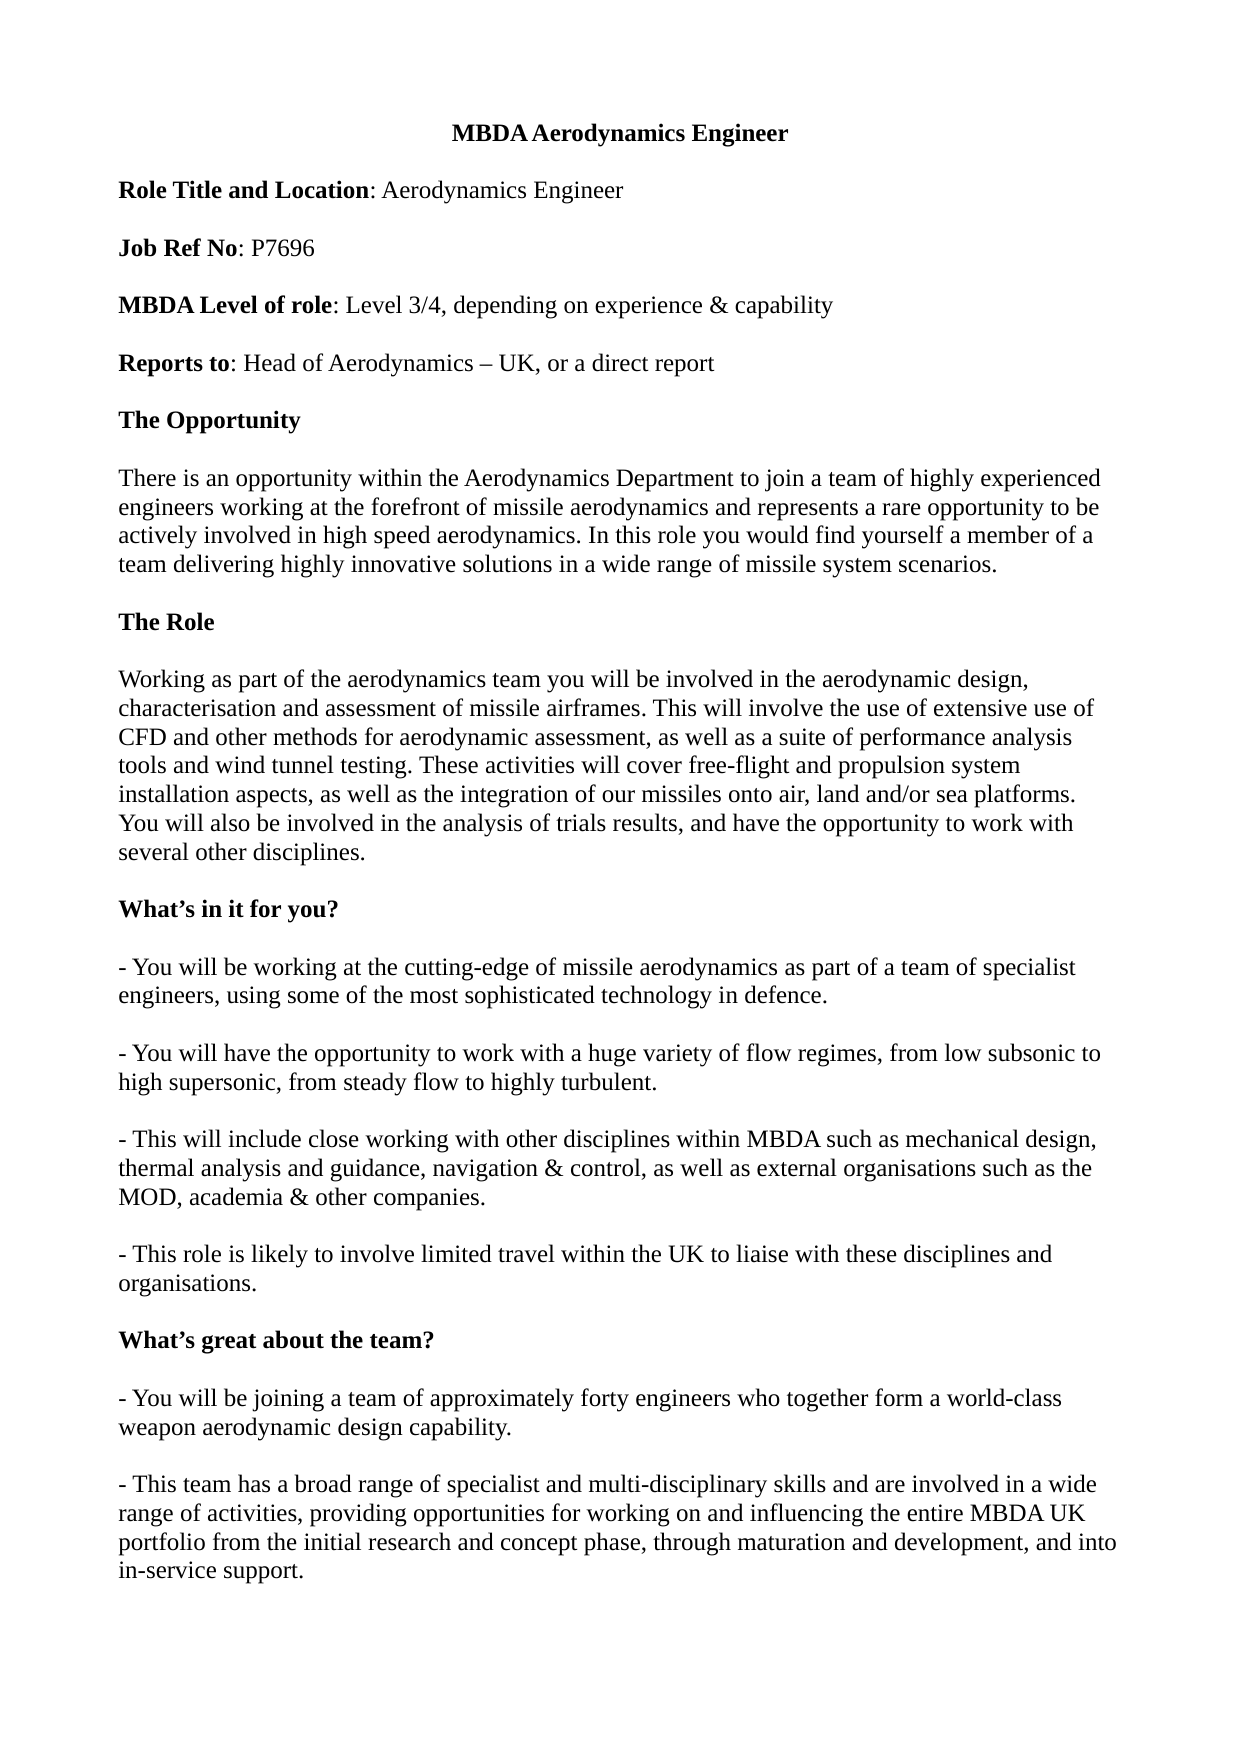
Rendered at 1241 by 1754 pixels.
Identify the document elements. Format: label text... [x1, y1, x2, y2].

text Role Title and Location: Aerodynamics Engineer [118, 176, 1122, 204]
text What’s in it for you? [118, 894, 1122, 923]
text - You will be joining a team of approximately forty engineers who together form a world-class weapon aerodynamic design capability. [118, 1383, 1122, 1441]
text Job Ref No: P7696 [118, 233, 1122, 262]
text - This role is likely to involve limited travel within the UK to liaise with these disciplines and organisations. [118, 1239, 1122, 1297]
text Reports to: Head of Aerodynamics – UK, or a direct report [118, 348, 1122, 377]
text Working as part of the aerodynamics team you will be involved in the aerodynamic design, characterisation and assessment of missile airframes. This will involve the use of extensive use of CFD and other methods for aerodynamic assessment, as well as a suite of performance analysis tools and wind tunnel testing. These activities will cover free-flight and propulsion system installation aspects, as well as the integration of our missiles onto air, land and/or sea platforms. You will also be involved in the analysis of trials results, and have the opportunity to work with several other disciplines. [118, 664, 1122, 866]
text MBDA Aerodynamics Engineer [118, 118, 1122, 147]
text - You will have the opportunity to work with a huge variety of flow regimes, from low subsonic to high supersonic, from steady flow to highly turbulent. [118, 1038, 1122, 1096]
text - You will be working at the cutting-edge of missile aerodynamics as part of a team of specialist engineers, using some of the most sophisticated technology in defence. [118, 952, 1122, 1009]
text The Opportunity [118, 406, 1122, 434]
text What’s great about the team? [118, 1326, 1122, 1354]
text - This will include close working with other disciplines within MBDA such as mechanical design, thermal analysis and guidance, navigation & control, as well as external organisations such as the MOD, academia & other companies. [118, 1124, 1122, 1211]
text MBDA Level of role: Level 3/4, depending on experience & capability [118, 291, 1122, 319]
text The Role [118, 607, 1122, 636]
text - This team has a broad range of specialist and multi-disciplinary skills and are involved in a wide range of activities, providing opportunities for working on and influencing the entire MBDA UK portfolio from the initial research and concept phase, through maturation and development, and into in-service support. [118, 1469, 1122, 1584]
text There is an opportunity within the Aerodynamics Department to join a team of highly experienced engineers working at the forefront of missile aerodynamics and represents a rare opportunity to be actively involved in high speed aerodynamics. In this role you would find yourself a member of a team delivering highly innovative solutions in a wide range of missile system scenarios. [118, 463, 1122, 578]
